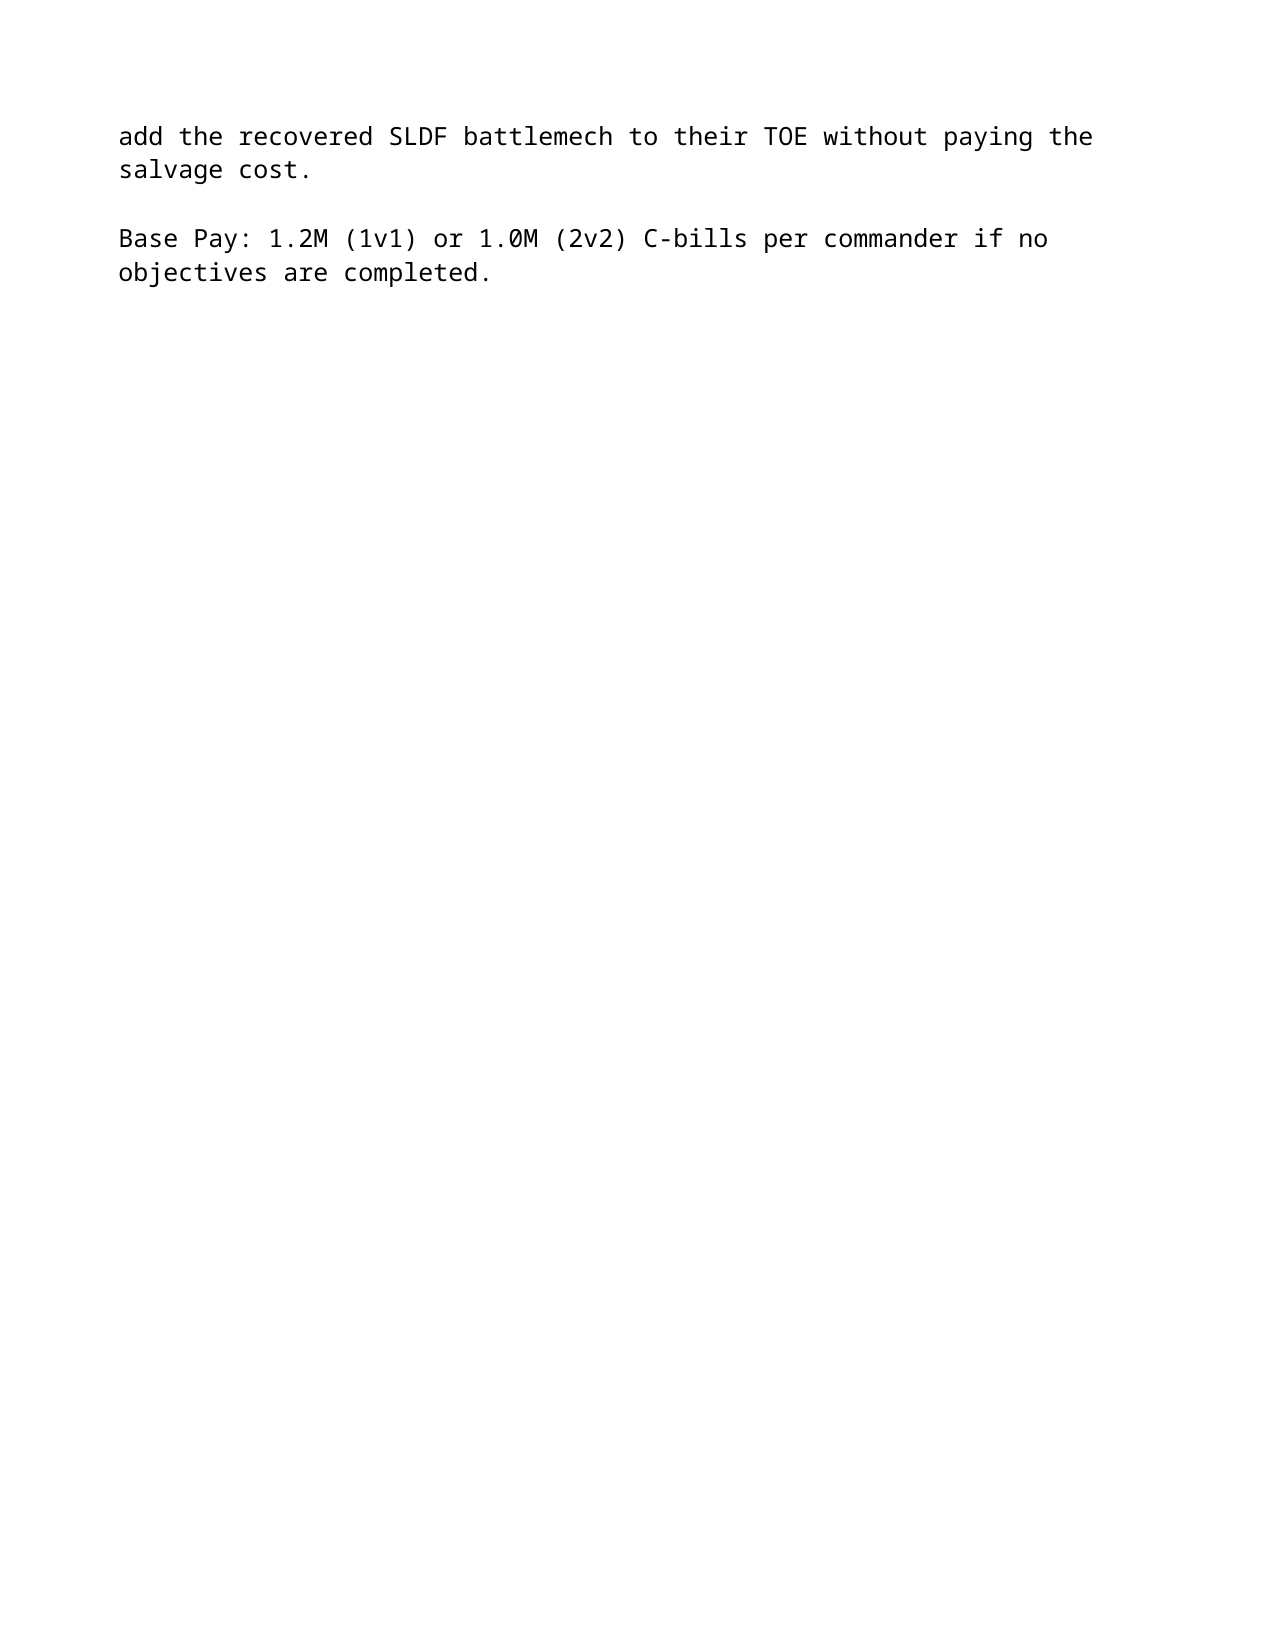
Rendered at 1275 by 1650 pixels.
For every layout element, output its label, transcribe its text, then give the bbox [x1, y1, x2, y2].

text add the recovered SLDF battlemech to their TOE without paying the salvage cost. [118, 118, 1157, 186]
text Base Pay: 1.2M (1v1) or 1.0M (2v2) C-bills per commander if no objectives are completed. [118, 220, 1157, 288]
